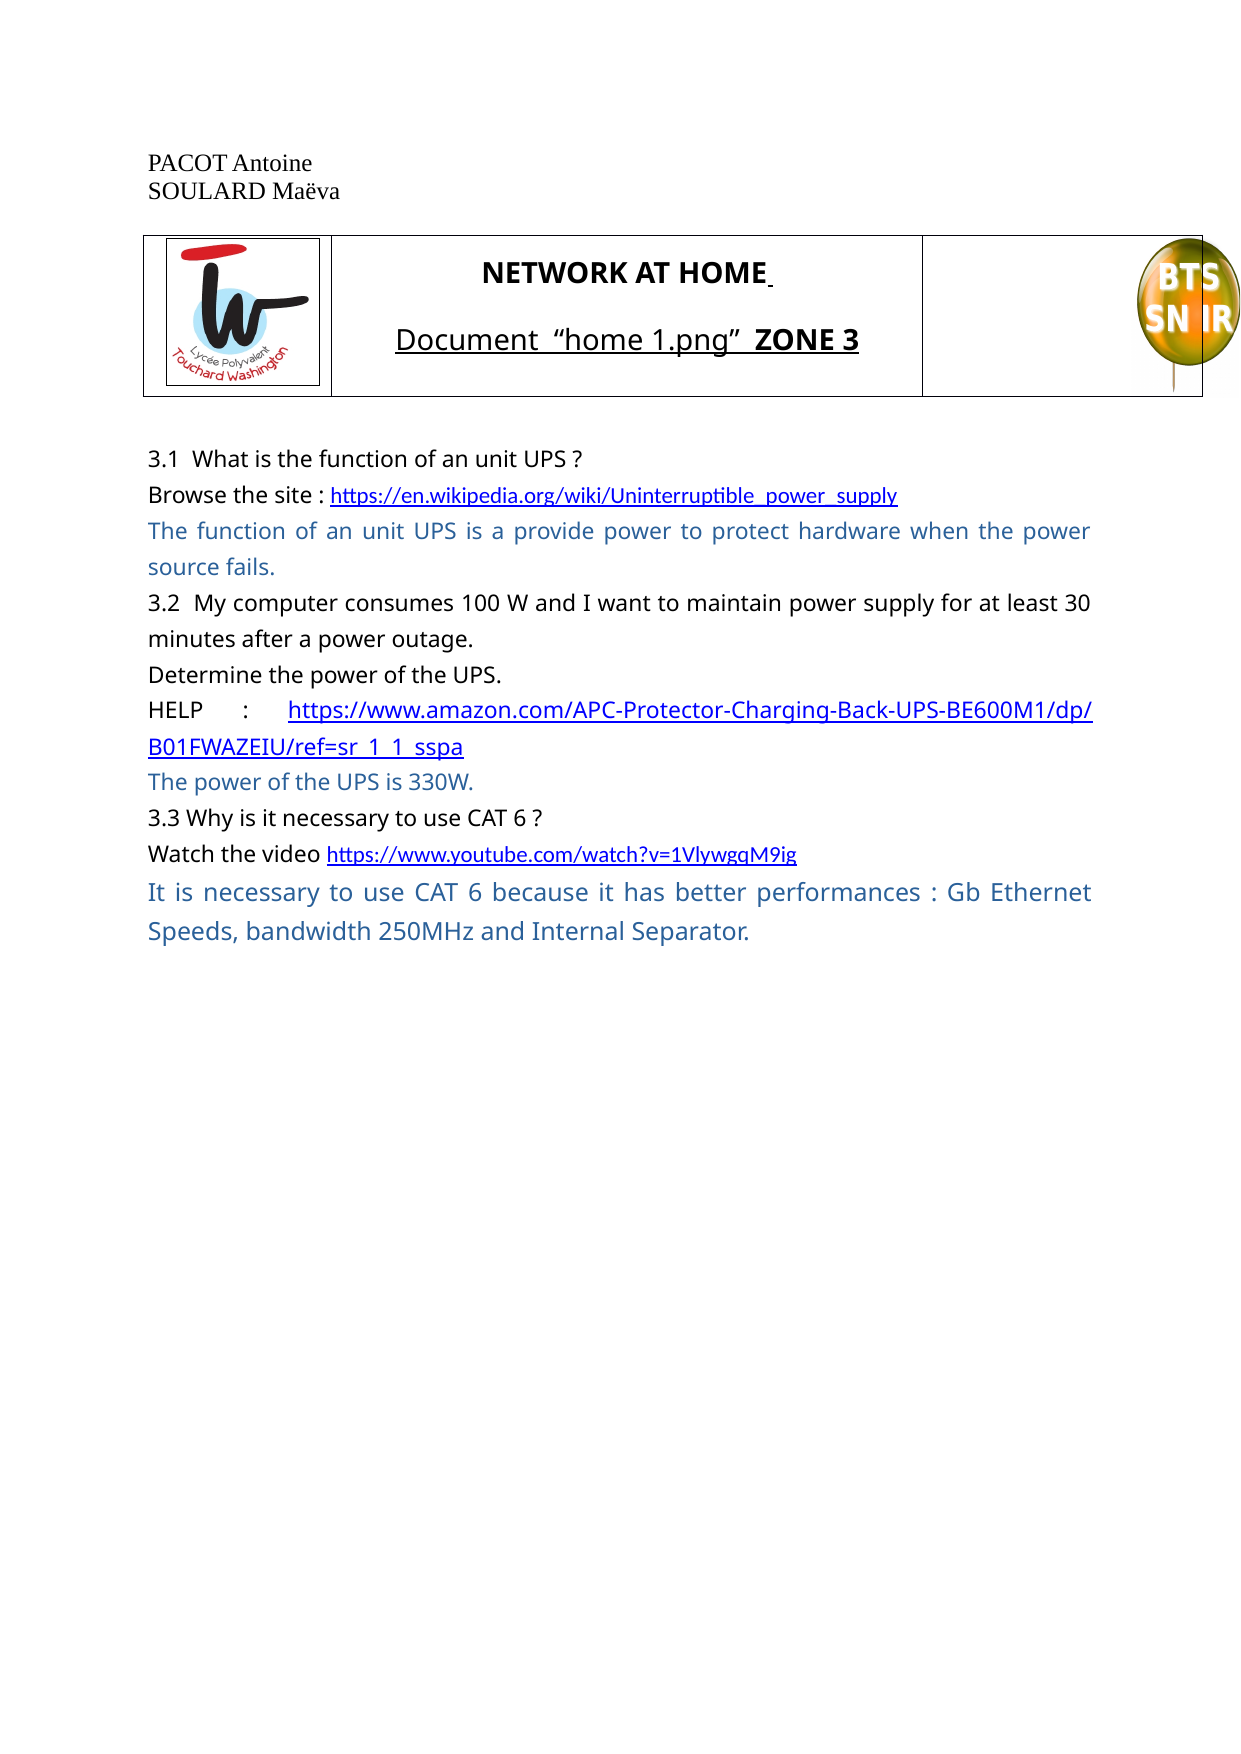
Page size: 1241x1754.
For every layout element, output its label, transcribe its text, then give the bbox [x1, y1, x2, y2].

text Watch the video https://www.youtube.com/watch?v=1VlywgqM9ig [148, 838, 1093, 869]
table_header [923, 236, 1202, 396]
list Browse the site : https://en.wikipedia.org/wiki/Uninterruptible_power_supply [148, 479, 1093, 510]
list 3.1 What is the function of an unit UPS ? [148, 443, 1093, 474]
list HELP : https://www.amazon.com/APC-Protector-Charging-Back-UPS-BE600M1/dp/B01FWAZEIU/ref=sr_1_1_sspa [148, 694, 1093, 762]
picture [1131, 234, 1241, 398]
table_header NETWORK AT HOME Document “home 1.png” ZONE 3 [332, 236, 922, 396]
list 3.2 My computer consumes 100 W and I want to maintain power supply for at least 30 minutes after a power outage. [148, 587, 1093, 654]
list It is necessary to use CAT 6 because it has better performances : Gb Ethernet Speeds, bandwidth 250MHz and Internal Separator. [148, 874, 1093, 947]
list Determine the power of the UPS. [148, 658, 1093, 690]
list The power of the UPS is 330W. [148, 766, 1093, 798]
text 3.3 Why is it necessary to use CAT 6 ? [148, 802, 1093, 833]
table_header [144, 236, 331, 396]
list The function of an unit UPS is a provide power to protect hardware when the power source fails. [148, 515, 1093, 582]
